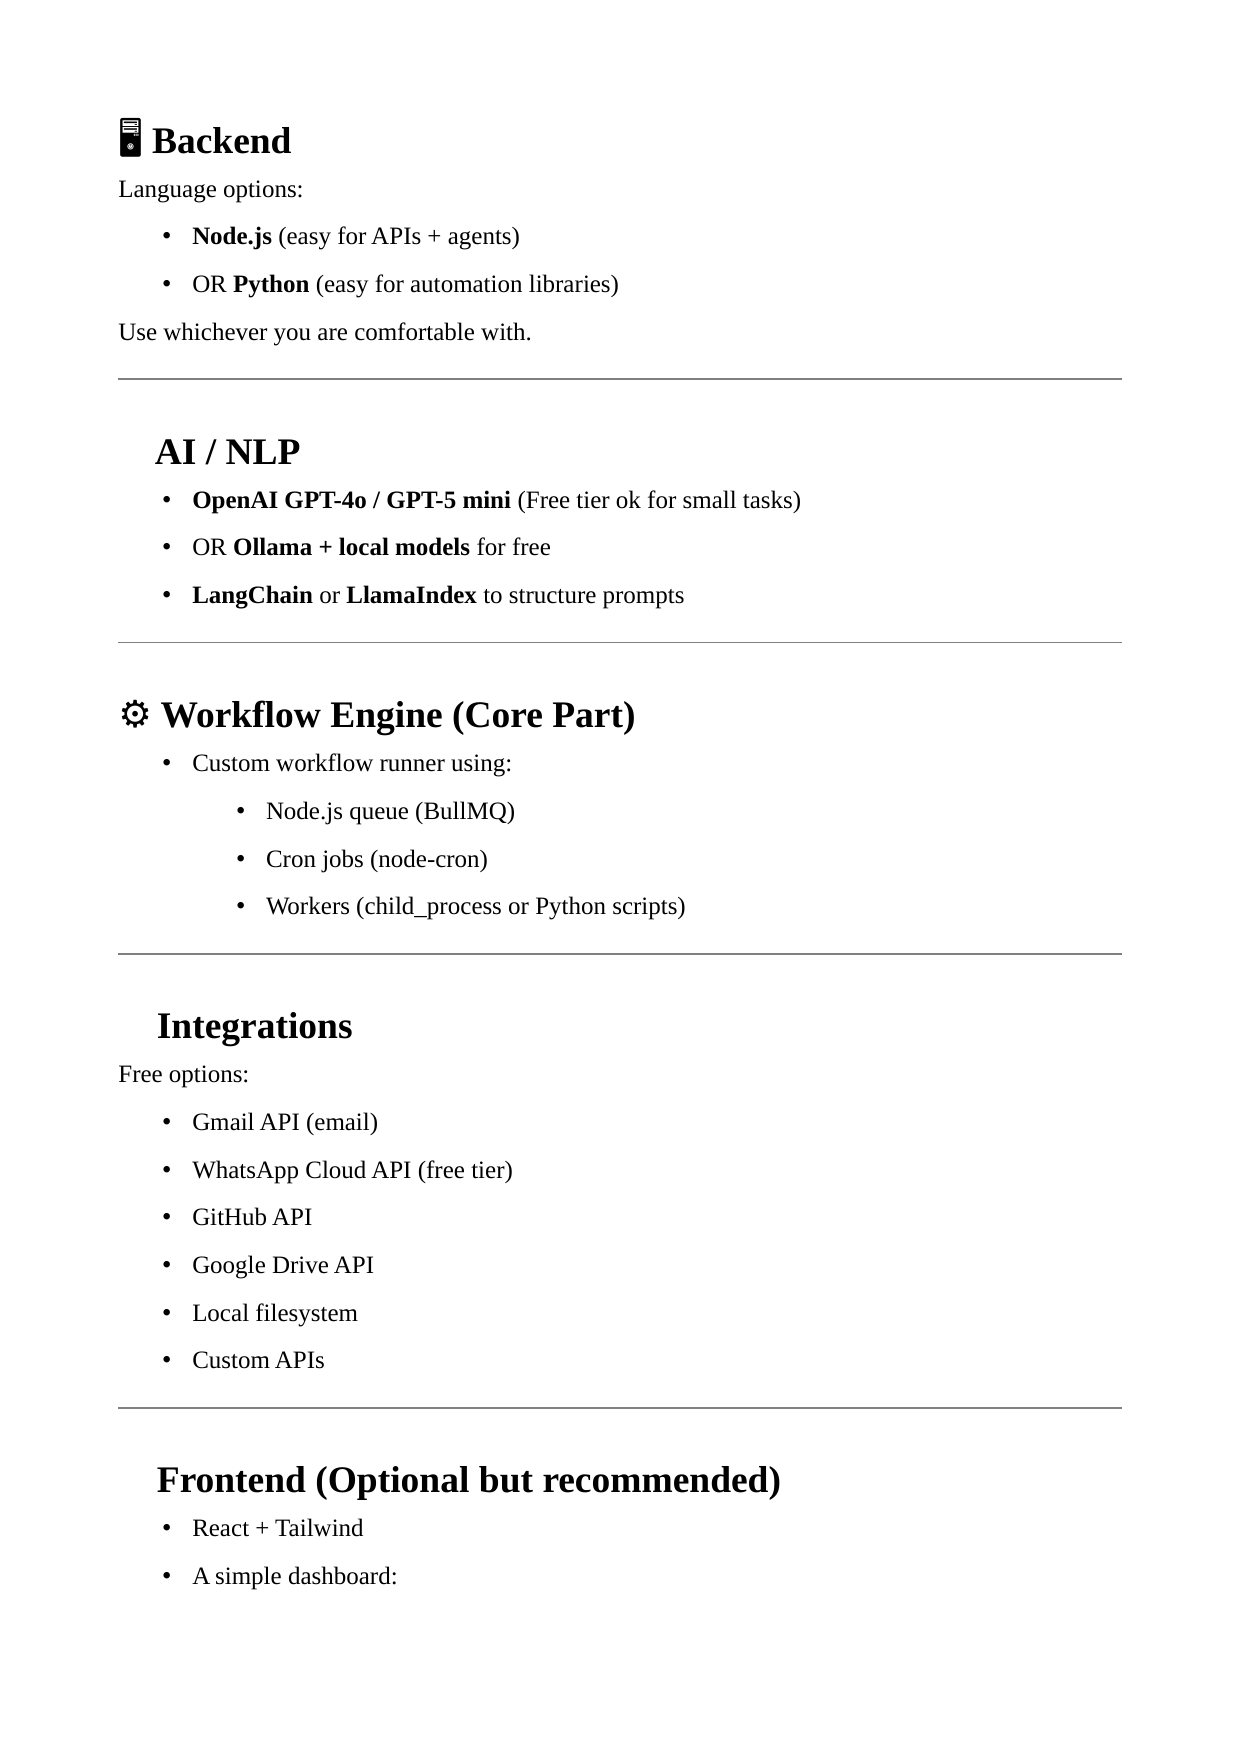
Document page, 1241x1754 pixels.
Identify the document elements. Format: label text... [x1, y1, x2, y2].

list Gmail API (email) [162, 1107, 1122, 1136]
text Language options: [118, 174, 1122, 202]
list Workers (child_process or Python scripts) [236, 891, 1122, 920]
list Custom APIs [162, 1345, 1122, 1374]
list OpenAI GPT-4o / GPT-5 mini (Free tier ok for small tasks) [162, 485, 1122, 514]
list LangChain or LlamaIndex to structure prompts [162, 580, 1122, 609]
list OR Python (easy for automation libraries) [162, 269, 1122, 298]
list Node.js (easy for APIs + agents) [162, 221, 1122, 250]
text Use whichever you are comfortable with. [118, 317, 1122, 345]
list WhatsApp Cloud API (free tier) [162, 1155, 1122, 1183]
subtitle 🧠 AI / NLP [118, 429, 1122, 472]
subtitle 🌐 Frontend (Optional but recommended) [118, 1458, 1122, 1501]
list Google Drive API [162, 1250, 1122, 1279]
list React + Tailwind [162, 1513, 1122, 1542]
list Cron jobs (node-cron) [236, 844, 1122, 872]
list GitHub API [162, 1202, 1122, 1231]
list Node.js queue (BullMQ) [236, 796, 1122, 825]
list Custom workflow runner using: [162, 748, 1122, 777]
subtitle 📡 Integrations [118, 1004, 1122, 1047]
subtitle ⚙️ Workflow Engine (Core Part) [118, 693, 1122, 736]
list A simple dashboard: [162, 1561, 1122, 1590]
subtitle 🖥️ Backend [118, 118, 1122, 161]
list Local filesystem [162, 1298, 1122, 1326]
text Free options: [118, 1059, 1122, 1088]
list OR Ollama + local models for free [162, 532, 1122, 561]
